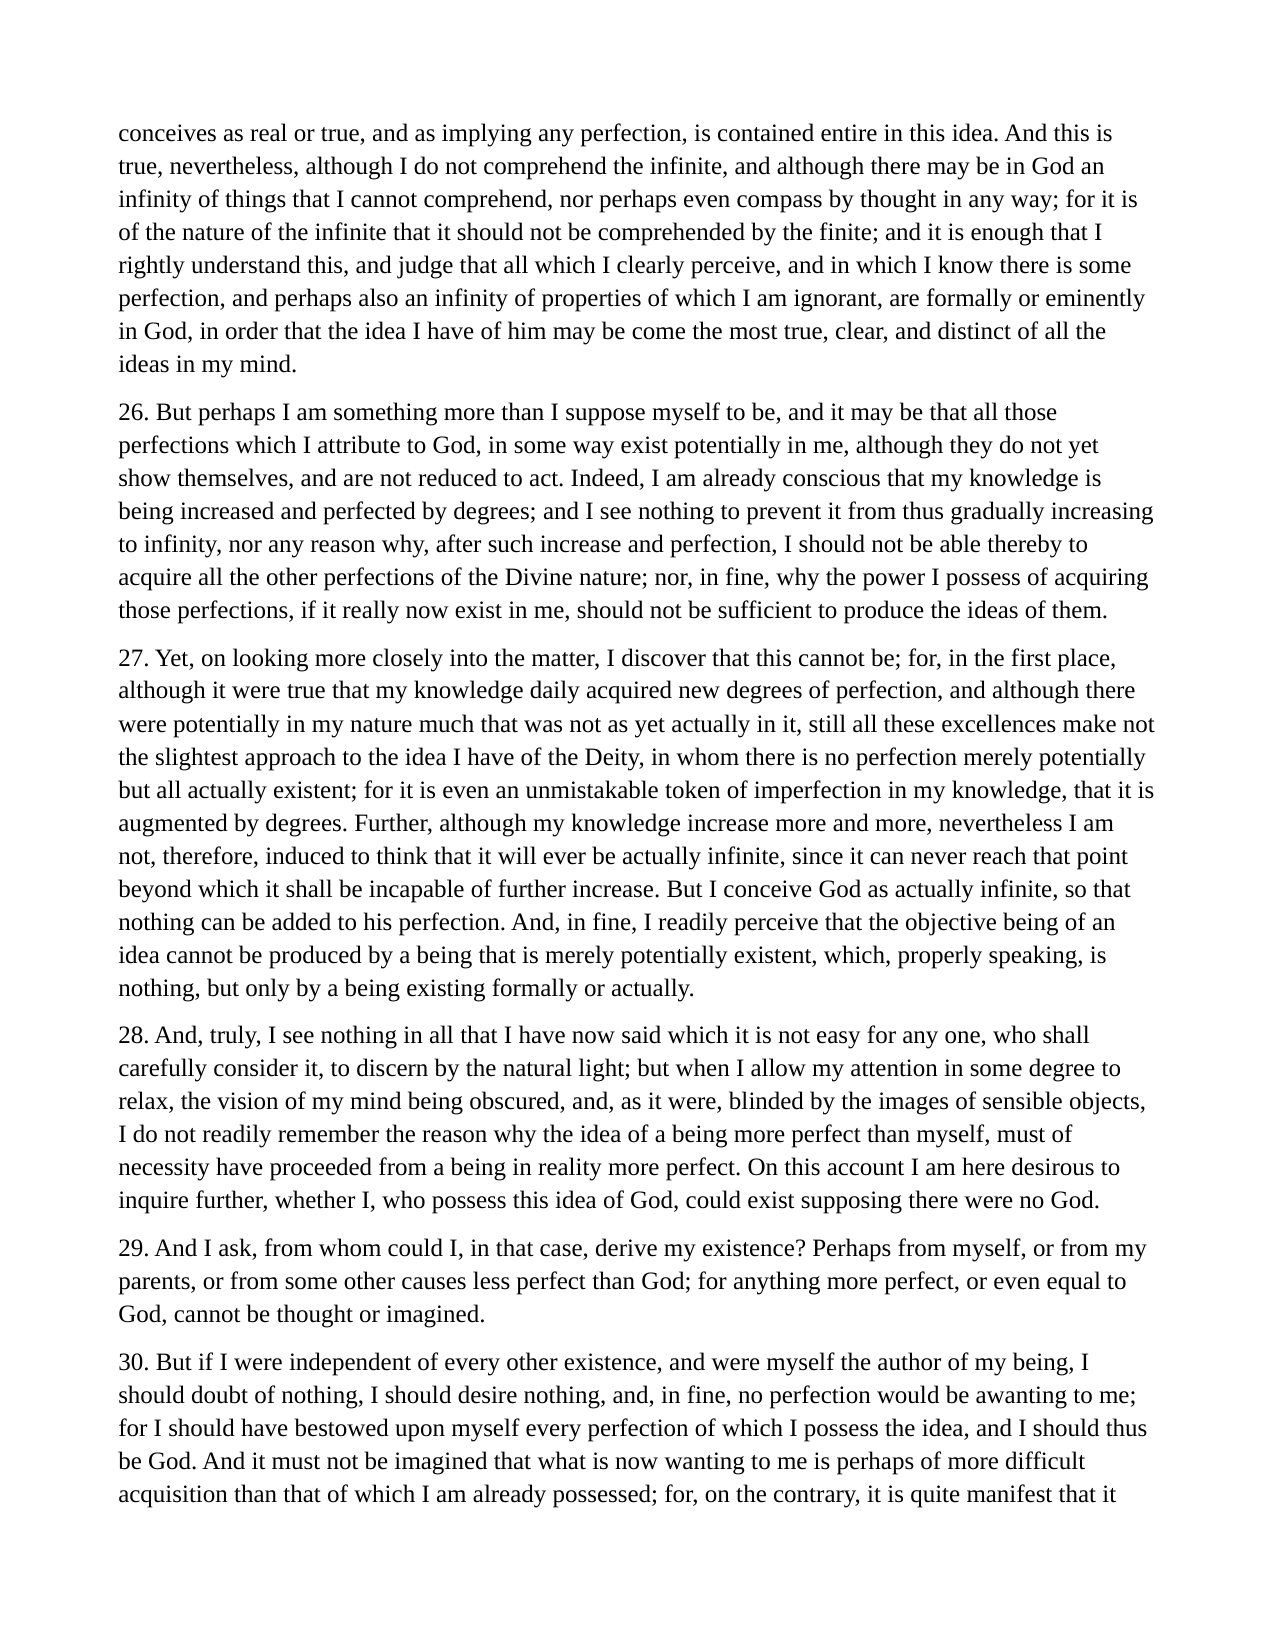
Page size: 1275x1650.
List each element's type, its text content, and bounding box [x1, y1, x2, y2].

text 28. And, truly, I see nothing in all that I have now said which it is not easy for any one, who shall carefully consider it, to discern by the natural light; but when I allow my attention in some degree to relax, the vision of my mind being obscured, and, as it were, blinded by the images of sensible objects, I do not readily remember the reason why the idea of a being more perfect than myself, must of necessity have proceeded from a being in reality more perfect. On this account I am here desirous to inquire further, whether I, who possess this idea of God, could exist supposing there were no God. [118, 1020, 1157, 1214]
text 26. But perhaps I am something more than I suppose myself to be, and it may be that all those perfections which I attribute to God, in some way exist potentially in me, although they do not yet show themselves, and are not reduced to act. Indeed, I am already conscious that my knowledge is being increased and perfected by degrees; and I see nothing to prevent it from thus gradually increasing to infinity, nor any reason why, after such increase and perfection, I should not be able thereby to acquire all the other perfections of the Divine nature; nor, in fine, why the power I possess of acquiring those perfections, if it really now exist in me, should not be sufficient to produce the ideas of them. [118, 397, 1157, 624]
text conceives as real or true, and as implying any perfection, is contained entire in this idea. And this is true, nevertheless, although I do not comprehend the infinite, and although there may be in God an infinity of things that I cannot comprehend, nor perhaps even compass by thought in any way; for it is of the nature of the infinite that it should not be comprehended by the finite; and it is enough that I rightly understand this, and judge that all which I clearly perceive, and in which I know there is some perfection, and perhaps also an infinity of properties of which I am ignorant, are formally or eminently in God, in order that the idea I have of him may be come the most true, clear, and distinct of all the ideas in my mind. [118, 118, 1157, 378]
text 29. And I ask, from whom could I, in that case, derive my existence? Perhaps from myself, or from my parents, or from some other causes less perfect than God; for anything more perfect, or even equal to God, cannot be thought or imagined. [118, 1233, 1157, 1328]
text 27. Yet, on looking more closely into the matter, I discover that this cannot be; for, in the first place, although it were true that my knowledge daily acquired new degrees of perfection, and although there were potentially in my nature much that was not as yet actually in it, still all these excellences make not the slightest approach to the idea I have of the Deity, in whom there is no perfection merely potentially but all actually existent; for it is even an unmistakable token of imperfection in my knowledge, that it is augmented by degrees. Further, although my knowledge increase more and more, nevertheless I am not, therefore, induced to think that it will ever be actually infinite, since it can never reach that point beyond which it shall be incapable of further increase. But I conceive God as actually infinite, so that nothing can be added to his perfection. And, in fine, I readily perceive that the objective being of an idea cannot be produced by a being that is merely potentially existent, which, properly speaking, is nothing, but only by a being existing formally or actually. [118, 643, 1157, 1002]
text 30. But if I were independent of every other existence, and were myself the author of my being, I should doubt of nothing, I should desire nothing, and, in fine, no perfection would be awanting to me; for I should have bestowed upon myself every perfection of which I possess the idea, and I should thus be God. And it must not be imagined that what is now wanting to me is perhaps of more difficult acquisition than that of which I am already possessed; for, on the contrary, it is quite manifest that it [118, 1347, 1157, 1508]
